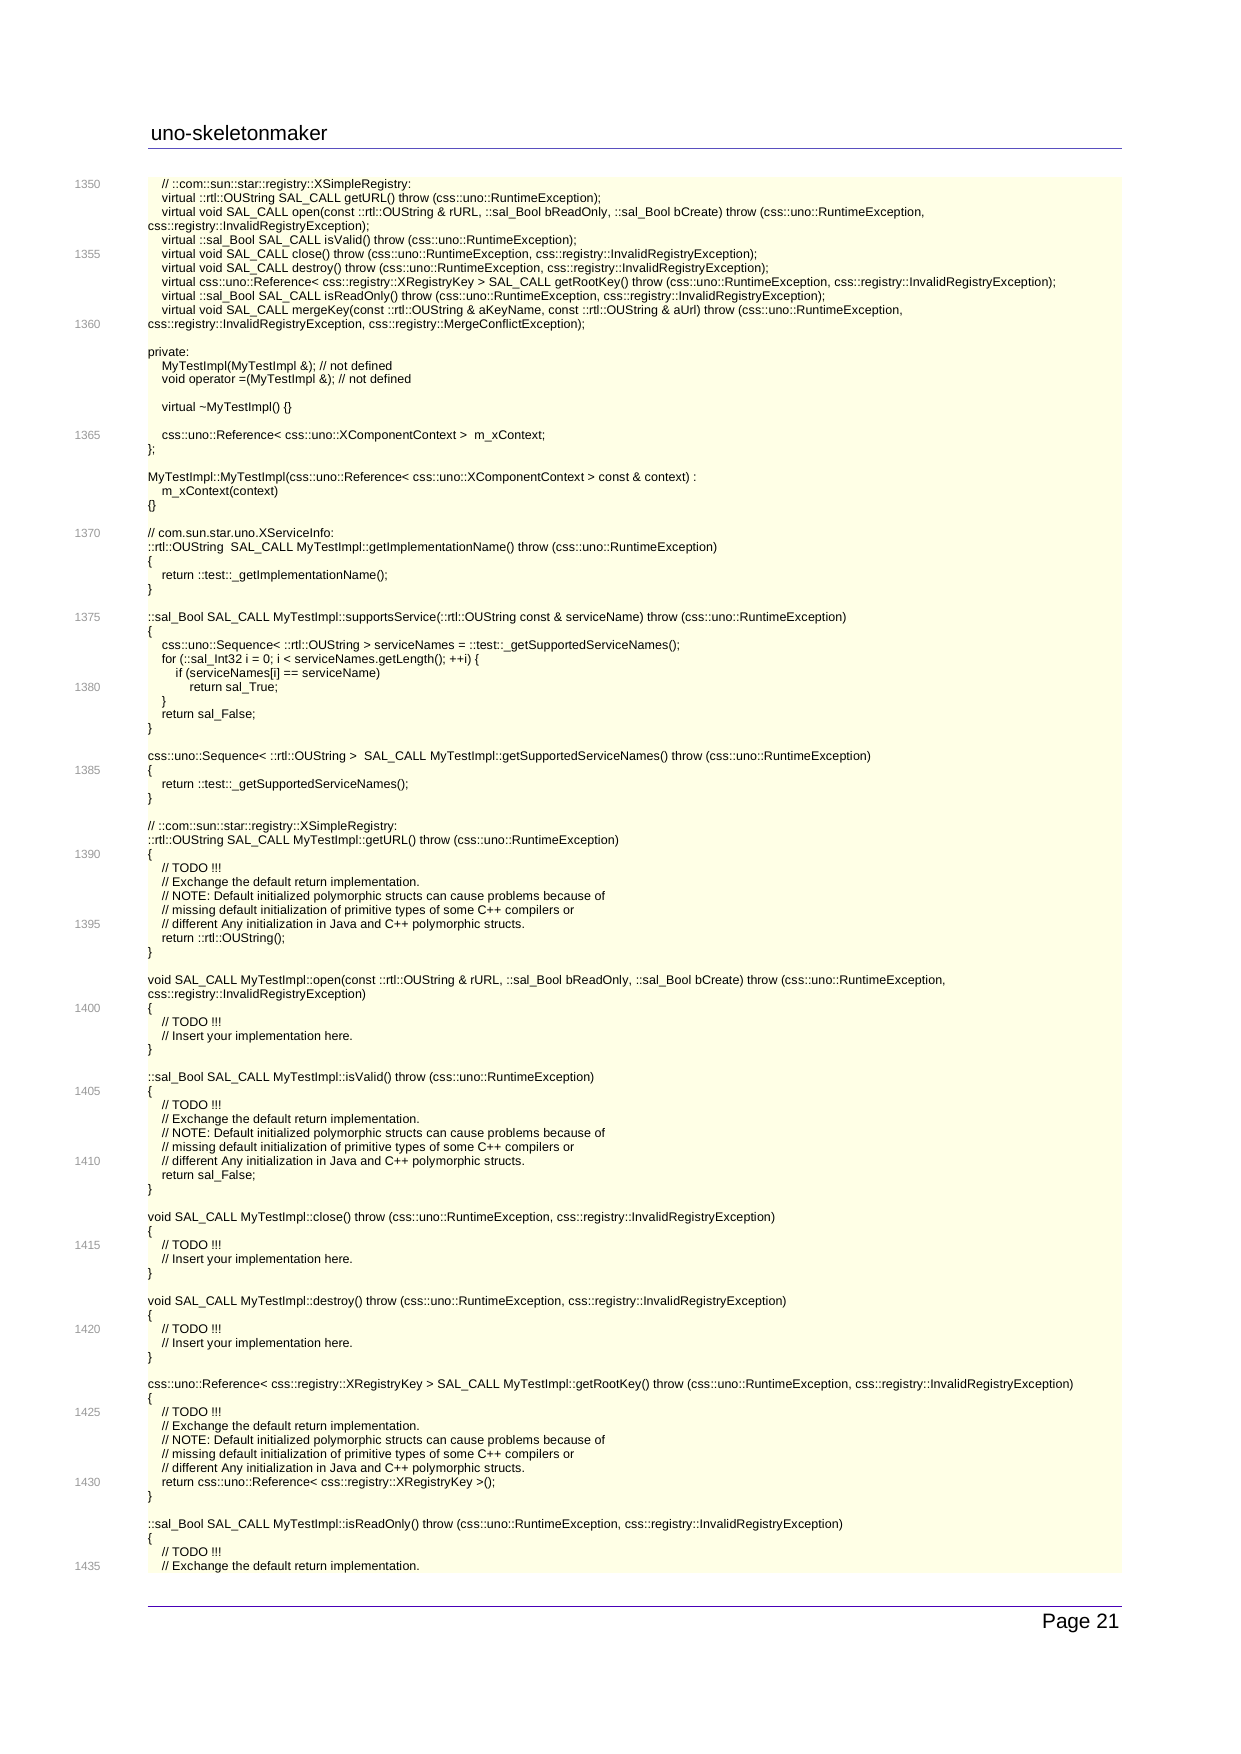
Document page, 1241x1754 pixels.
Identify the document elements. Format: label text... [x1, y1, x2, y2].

text // TODO !!! [148, 1545, 1122, 1559]
text { [148, 1391, 1122, 1405]
text // com.sun.star.uno.XServiceInfo: [148, 526, 1122, 540]
text { [148, 624, 1122, 638]
text { [148, 554, 1122, 568]
text // TODO !!! [148, 1014, 1122, 1028]
text virtual void SAL_CALL open(const ::rtl::OUString & rURL, ::sal_Bool bReadOnly, ::sal_Bool bCreate) throw (css::uno::RuntimeException, css::registry::InvalidRegistryException); [148, 205, 1122, 233]
text } [148, 1182, 1122, 1196]
text } [148, 582, 1122, 596]
text css::uno::Reference< css::uno::XComponentContext > m_xContext; [148, 428, 1122, 442]
text } [148, 1266, 1122, 1280]
text } [148, 1042, 1122, 1056]
text void SAL_CALL MyTestImpl::close() throw (css::uno::RuntimeException, css::registry::InvalidRegistryException) [148, 1210, 1122, 1224]
text { [148, 1531, 1122, 1545]
text // Exchange the default return implementation. [148, 1559, 1122, 1573]
text // TODO !!! [148, 1098, 1122, 1112]
text // ::com::sun::star::registry::XSimpleRegistry: [148, 177, 1122, 191]
text virtual ::rtl::OUString SAL_CALL getURL() throw (css::uno::RuntimeException); [148, 191, 1122, 205]
text virtual ::sal_Bool SAL_CALL isReadOnly() throw (css::uno::RuntimeException, css::registry::InvalidRegistryException); [148, 289, 1122, 303]
text // different Any initialization in Java and C++ polymorphic structs. [148, 917, 1122, 931]
text virtual void SAL_CALL destroy() throw (css::uno::RuntimeException, css::registry::InvalidRegistryException); [148, 261, 1122, 275]
text } [148, 1489, 1122, 1503]
text // Insert your implementation here. [148, 1336, 1122, 1349]
text css::uno::Sequence< ::rtl::OUString > serviceNames = ::test::_getSupportedServiceNames(); [148, 638, 1122, 652]
text // TODO !!! [148, 1322, 1122, 1336]
text // different Any initialization in Java and C++ polymorphic structs. [148, 1154, 1122, 1168]
text MyTestImpl(MyTestImpl &); // not defined [148, 358, 1122, 372]
text void operator =(MyTestImpl &); // not defined [148, 372, 1122, 386]
text } [148, 791, 1122, 805]
text // missing default initialization of primitive types of some C++ compilers or [148, 1140, 1122, 1154]
text { [148, 847, 1122, 861]
text css::uno::Sequence< ::rtl::OUString > SAL_CALL MyTestImpl::getSupportedServiceNames() throw (css::uno::RuntimeException) [148, 749, 1122, 763]
text virtual void SAL_CALL mergeKey(const ::rtl::OUString & aKeyName, const ::rtl::OUString & aUrl) throw (css::uno::RuntimeException, css::registry::InvalidRegistryException, css::registry::MergeConflictException); [148, 303, 1122, 331]
text void SAL_CALL MyTestImpl::open(const ::rtl::OUString & rURL, ::sal_Bool bReadOnly, ::sal_Bool bCreate) throw (css::uno::RuntimeException, css::registry::InvalidRegistryException) [148, 973, 1122, 1001]
text ::sal_Bool SAL_CALL MyTestImpl::isReadOnly() throw (css::uno::RuntimeException, css::registry::InvalidRegistryException) [148, 1517, 1122, 1531]
text if (serviceNames[i] == serviceName) [148, 666, 1122, 679]
text return sal_True; [148, 679, 1122, 693]
text } [148, 693, 1122, 707]
text return sal_False; [148, 1168, 1122, 1182]
text virtual ::sal_Bool SAL_CALL isValid() throw (css::uno::RuntimeException); [148, 233, 1122, 247]
text { [148, 1308, 1122, 1322]
text { [148, 763, 1122, 777]
text css::uno::Reference< css::registry::XRegistryKey > SAL_CALL MyTestImpl::getRootKey() throw (css::uno::RuntimeException, css::registry::InvalidRegistryException) [148, 1377, 1122, 1391]
text ::rtl::OUString SAL_CALL MyTestImpl::getImplementationName() throw (css::uno::RuntimeException) [148, 540, 1122, 554]
text private: [148, 344, 1122, 358]
text m_xContext(context) [148, 484, 1122, 498]
text }; [148, 442, 1122, 456]
text { [148, 1001, 1122, 1014]
text } [148, 1349, 1122, 1363]
text // Insert your implementation here. [148, 1028, 1122, 1042]
text // missing default initialization of primitive types of some C++ compilers or [148, 903, 1122, 917]
text // different Any initialization in Java and C++ polymorphic structs. [148, 1461, 1122, 1475]
text for (::sal_Int32 i = 0; i < serviceNames.getLength(); ++i) { [148, 652, 1122, 666]
text MyTestImpl::MyTestImpl(css::uno::Reference< css::uno::XComponentContext > const & context) : [148, 470, 1122, 484]
text // TODO !!! [148, 1405, 1122, 1419]
text ::sal_Bool SAL_CALL MyTestImpl::supportsService(::rtl::OUString const & serviceName) throw (css::uno::RuntimeException) [148, 610, 1122, 624]
text return css::uno::Reference< css::registry::XRegistryKey >(); [148, 1475, 1122, 1489]
text { [148, 1084, 1122, 1098]
text // ::com::sun::star::registry::XSimpleRegistry: [148, 819, 1122, 833]
text return ::rtl::OUString(); [148, 931, 1122, 945]
text return sal_False; [148, 707, 1122, 721]
text { [148, 1224, 1122, 1238]
text return ::test::_getImplementationName(); [148, 568, 1122, 582]
text // Exchange the default return implementation. [148, 875, 1122, 889]
text // missing default initialization of primitive types of some C++ compilers or [148, 1447, 1122, 1461]
text // Exchange the default return implementation. [148, 1419, 1122, 1433]
text virtual ~MyTestImpl() {} [148, 400, 1122, 414]
text return ::test::_getSupportedServiceNames(); [148, 777, 1122, 791]
text {} [148, 498, 1122, 512]
text // NOTE: Default initialized polymorphic structs can cause problems because of [148, 1126, 1122, 1140]
text virtual css::uno::Reference< css::registry::XRegistryKey > SAL_CALL getRootKey() throw (css::uno::RuntimeException, css::registry::InvalidRegistryException); [148, 275, 1122, 289]
text ::rtl::OUString SAL_CALL MyTestImpl::getURL() throw (css::uno::RuntimeException) [148, 833, 1122, 847]
text // TODO !!! [148, 1238, 1122, 1252]
text virtual void SAL_CALL close() throw (css::uno::RuntimeException, css::registry::InvalidRegistryException); [148, 247, 1122, 261]
text } [148, 945, 1122, 959]
text // TODO !!! [148, 861, 1122, 875]
text // NOTE: Default initialized polymorphic structs can cause problems because of [148, 889, 1122, 903]
text } [148, 721, 1122, 735]
text ::sal_Bool SAL_CALL MyTestImpl::isValid() throw (css::uno::RuntimeException) [148, 1070, 1122, 1084]
text void SAL_CALL MyTestImpl::destroy() throw (css::uno::RuntimeException, css::registry::InvalidRegistryException) [148, 1294, 1122, 1308]
text // Exchange the default return implementation. [148, 1112, 1122, 1126]
text // NOTE: Default initialized polymorphic structs can cause problems because of [148, 1433, 1122, 1447]
text // Insert your implementation here. [148, 1252, 1122, 1266]
